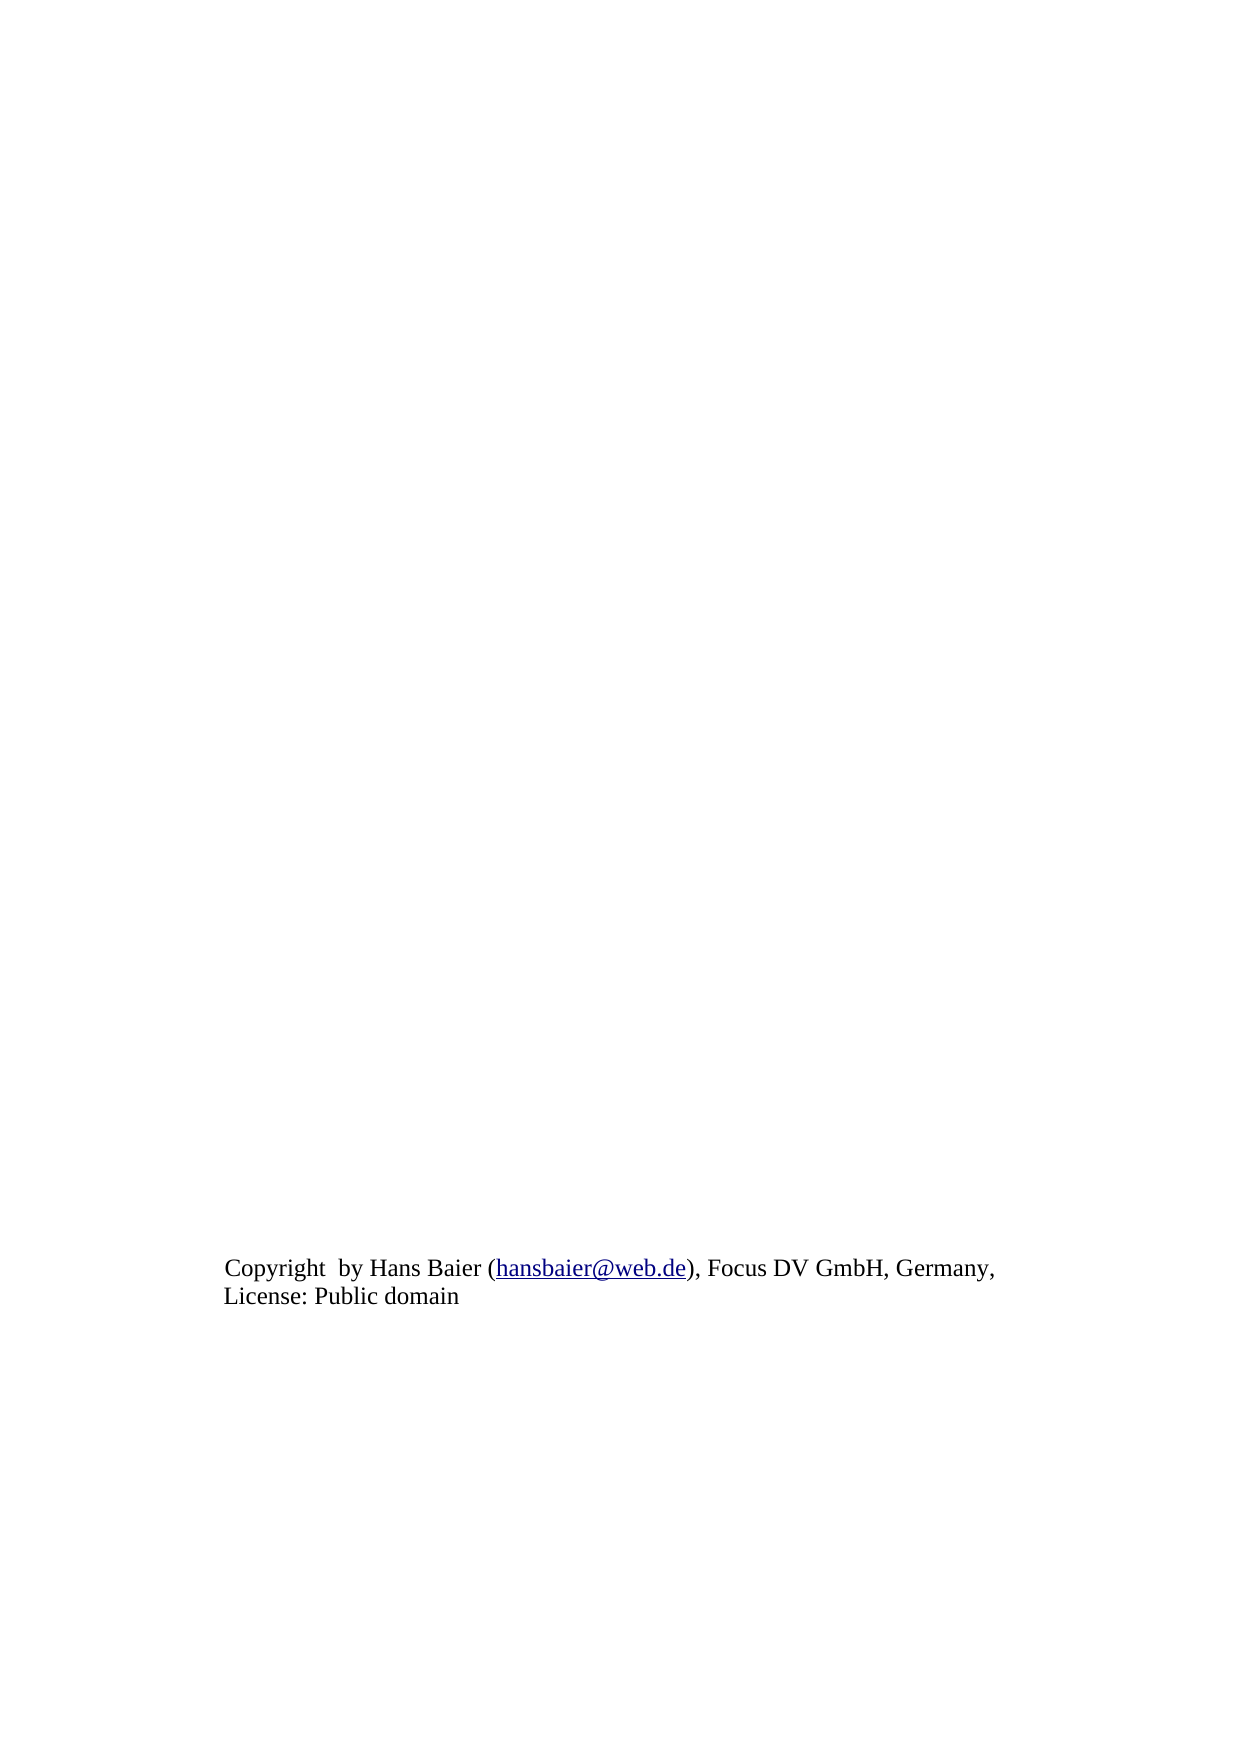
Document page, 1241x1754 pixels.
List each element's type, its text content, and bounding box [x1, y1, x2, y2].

text Copyright by Hans Baier (hansbaier@web.de), Focus DV GmbH, Germany, [118, 1254, 1122, 1282]
text License: Public domain [118, 1282, 1122, 1309]
